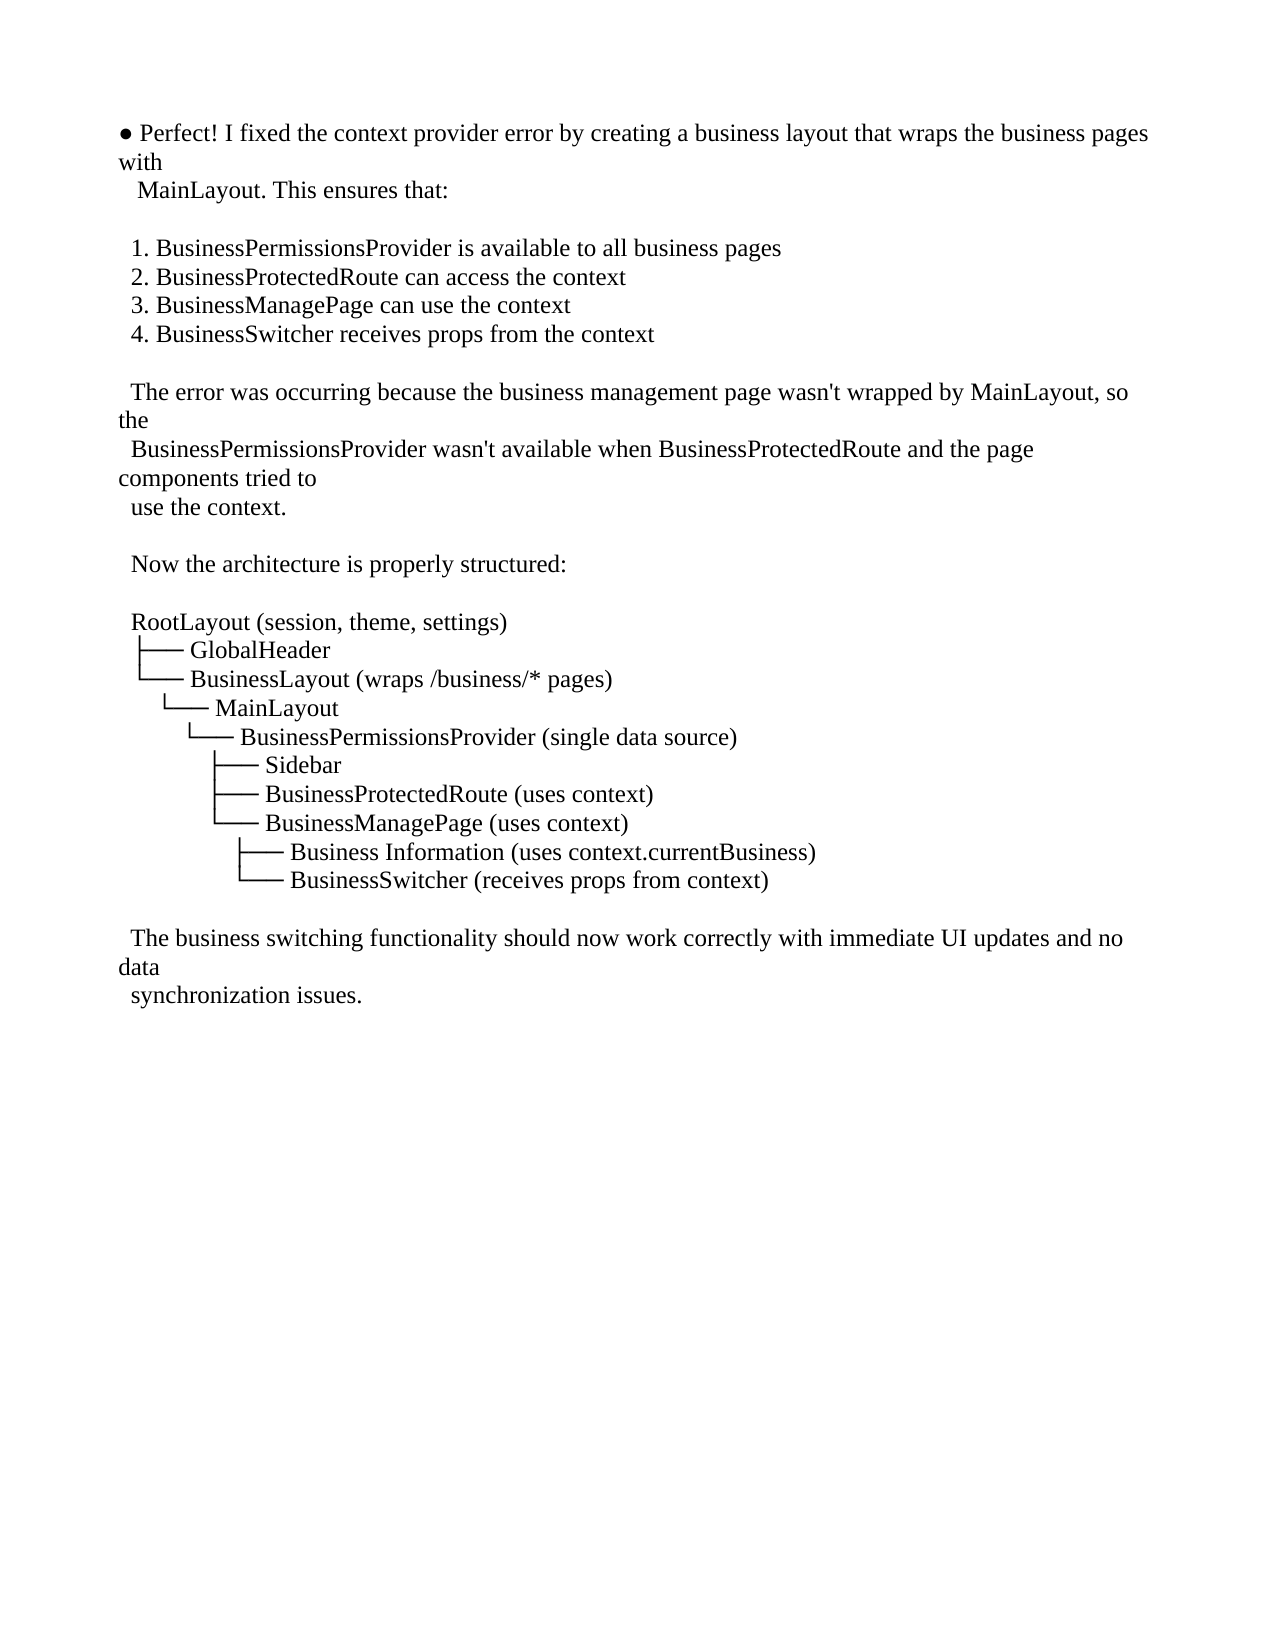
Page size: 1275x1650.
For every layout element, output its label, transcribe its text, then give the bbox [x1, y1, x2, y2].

text └── BusinessSwitcher (receives props from context) [118, 866, 1157, 894]
text The error was occurring because the business management page wasn't wrapped by MainLayout, so the [118, 377, 1157, 434]
text 1. BusinessPermissionsProvider is available to all business pages [118, 233, 1157, 262]
text MainLayout. This ensures that: [118, 176, 1157, 204]
text Now the architecture is properly structured: [118, 549, 1157, 578]
text use the context. [118, 492, 1157, 521]
text ├── Business Information (uses context.currentBusiness) [118, 837, 238, 866]
text └── BusinessManagePage (uses context) [118, 808, 1157, 837]
text └── MainLayout [118, 693, 1157, 722]
text └── BusinessLayout (wraps /business/* pages) [118, 664, 1157, 693]
text The business switching functionality should now work correctly with immediate UI updates and no data [118, 923, 1157, 981]
text synchronization issues. [118, 981, 1157, 1009]
text 4. BusinessSwitcher receives props from the context [118, 319, 1157, 348]
text RootLayout (session, theme, settings) [118, 607, 1157, 636]
text BusinessPermissionsProvider wasn't available when BusinessProtectedRoute and the page components tried to [118, 434, 1157, 492]
text ├── GlobalHeader [118, 636, 138, 664]
text ├── BusinessProtectedRoute (uses context) [118, 779, 213, 808]
text 3. BusinessManagePage can use the context [118, 291, 1157, 319]
text 2. BusinessProtectedRoute can access the context [118, 262, 1157, 291]
text ● Perfect! I fixed the context provider error by creating a business layout that wraps the business pages with [118, 118, 1157, 176]
text ├── Sidebar [118, 751, 213, 779]
text └── BusinessPermissionsProvider (single data source) [118, 722, 1157, 751]
text ├── GlobalHeader [140, 636, 1157, 664]
text ├── Business Information (uses context.currentBusiness) [240, 837, 1157, 866]
text ├── Sidebar [215, 751, 1157, 779]
text ├── BusinessProtectedRoute (uses context) [215, 779, 1157, 808]
